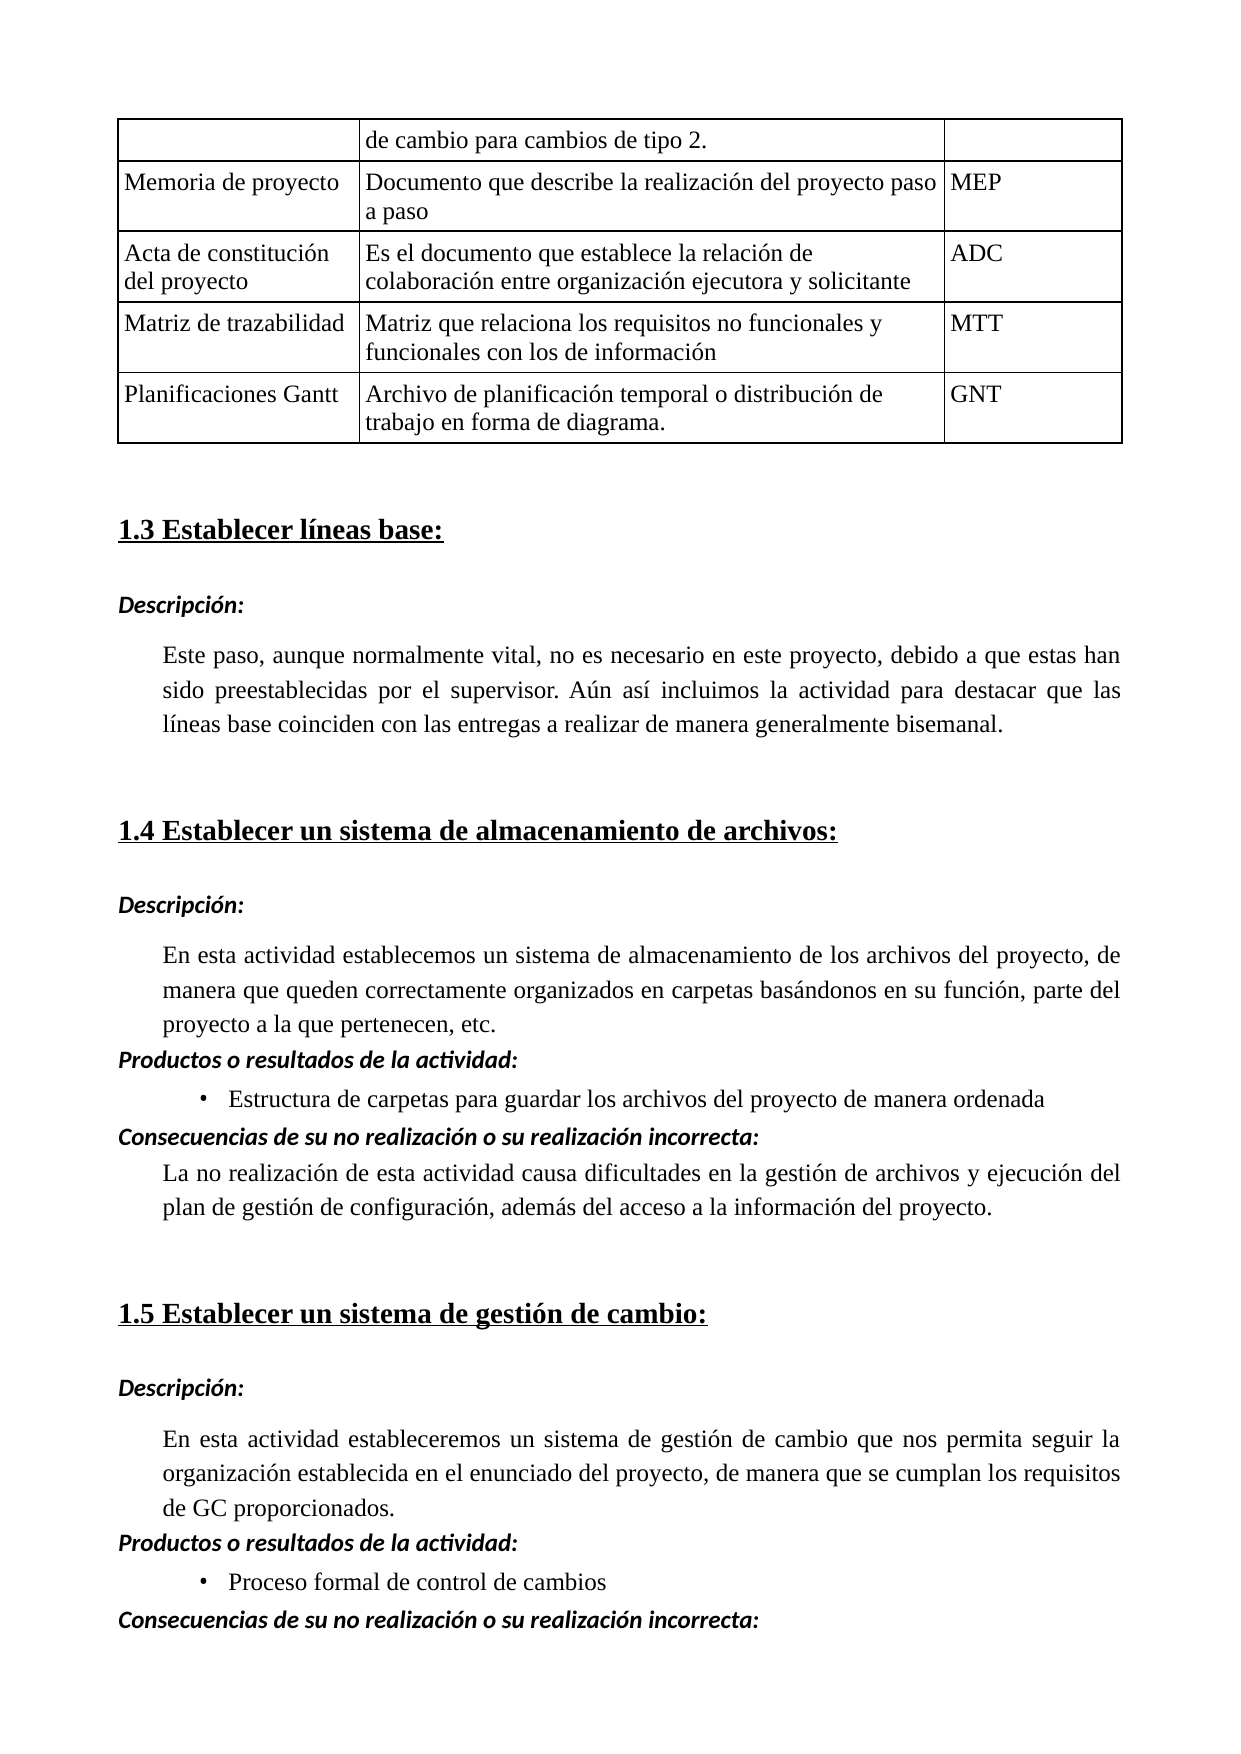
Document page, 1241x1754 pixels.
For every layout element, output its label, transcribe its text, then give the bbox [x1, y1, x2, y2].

text Productos o resultados de la actividad: [118, 1527, 1122, 1558]
text Este paso, aunque normalmente vital, no es necesario en este proyecto, debido a que estas han sido preestablecidas por el supervisor. Aún así incluimos la actividad para destacar que las líneas base coinciden con las entregas a realizar de manera generalmente bisemanal. [162, 640, 1122, 738]
table_cell [945, 120, 1121, 160]
table_cell Planificaciones Gantt [119, 373, 359, 442]
table_cell de cambio para cambios de tipo 2. [360, 120, 944, 160]
table_cell MTT [945, 303, 1121, 371]
table_cell Acta de constitución del proyecto [119, 232, 359, 301]
table_cell MEP [945, 162, 1121, 230]
table_cell [119, 120, 359, 160]
text En esta actividad estableceremos un sistema de gestión de cambio que nos permita seguir la organización establecida en el enunciado del proyecto, de manera que se cumplan los requisitos de GC proporcionados. [162, 1424, 1122, 1521]
table_cell ADC [945, 232, 1121, 301]
text 1.4 Establecer un sistema de almacenamiento de archivos: [118, 813, 1122, 846]
list Estructura de carpetas para guardar los archivos del proyecto de manera ordenada [199, 1081, 1122, 1114]
text 1.5 Establecer un sistema de gestión de cambio: [118, 1296, 1122, 1329]
text Descripción: [118, 1372, 1122, 1403]
list Proceso formal de control de cambios [199, 1564, 1122, 1598]
text Descripción: [118, 889, 1122, 920]
text En esta actividad establecemos un sistema de almacenamiento de los archivos del proyecto, de manera que queden correctamente organizados en carpetas basándonos en su función, parte del proyecto a la que pertenecen, etc. [162, 941, 1122, 1038]
text La no realización de esta actividad causa dificultades en la gestión de archivos y ejecución del plan de gestión de configuración, además del acceso a la información del proyecto. [162, 1158, 1122, 1221]
table_cell Documento que describe la realización del proyecto paso a paso [360, 162, 944, 230]
text Productos o resultados de la actividad: [118, 1044, 1122, 1074]
table_cell Memoria de proyecto [119, 162, 359, 230]
table_cell Archivo de planificación temporal o distribución de trabajo en forma de diagrama. [360, 373, 944, 442]
table_cell Matriz de trazabilidad [119, 303, 359, 371]
text 1.3 Establecer líneas base: [118, 512, 1122, 546]
text Consecuencias de su no realización o su realización incorrecta: [118, 1121, 1122, 1152]
text Descripción: [118, 589, 1122, 620]
table_cell Es el documento que establece la relación de colaboración entre organización ejecutora y solicitante [360, 232, 944, 301]
table_cell GNT [945, 373, 1121, 442]
text Consecuencias de su no realización o su realización incorrecta: [118, 1604, 1122, 1635]
table_cell Matriz que relaciona los requisitos no funcionales y funcionales con los de información [360, 303, 944, 371]
